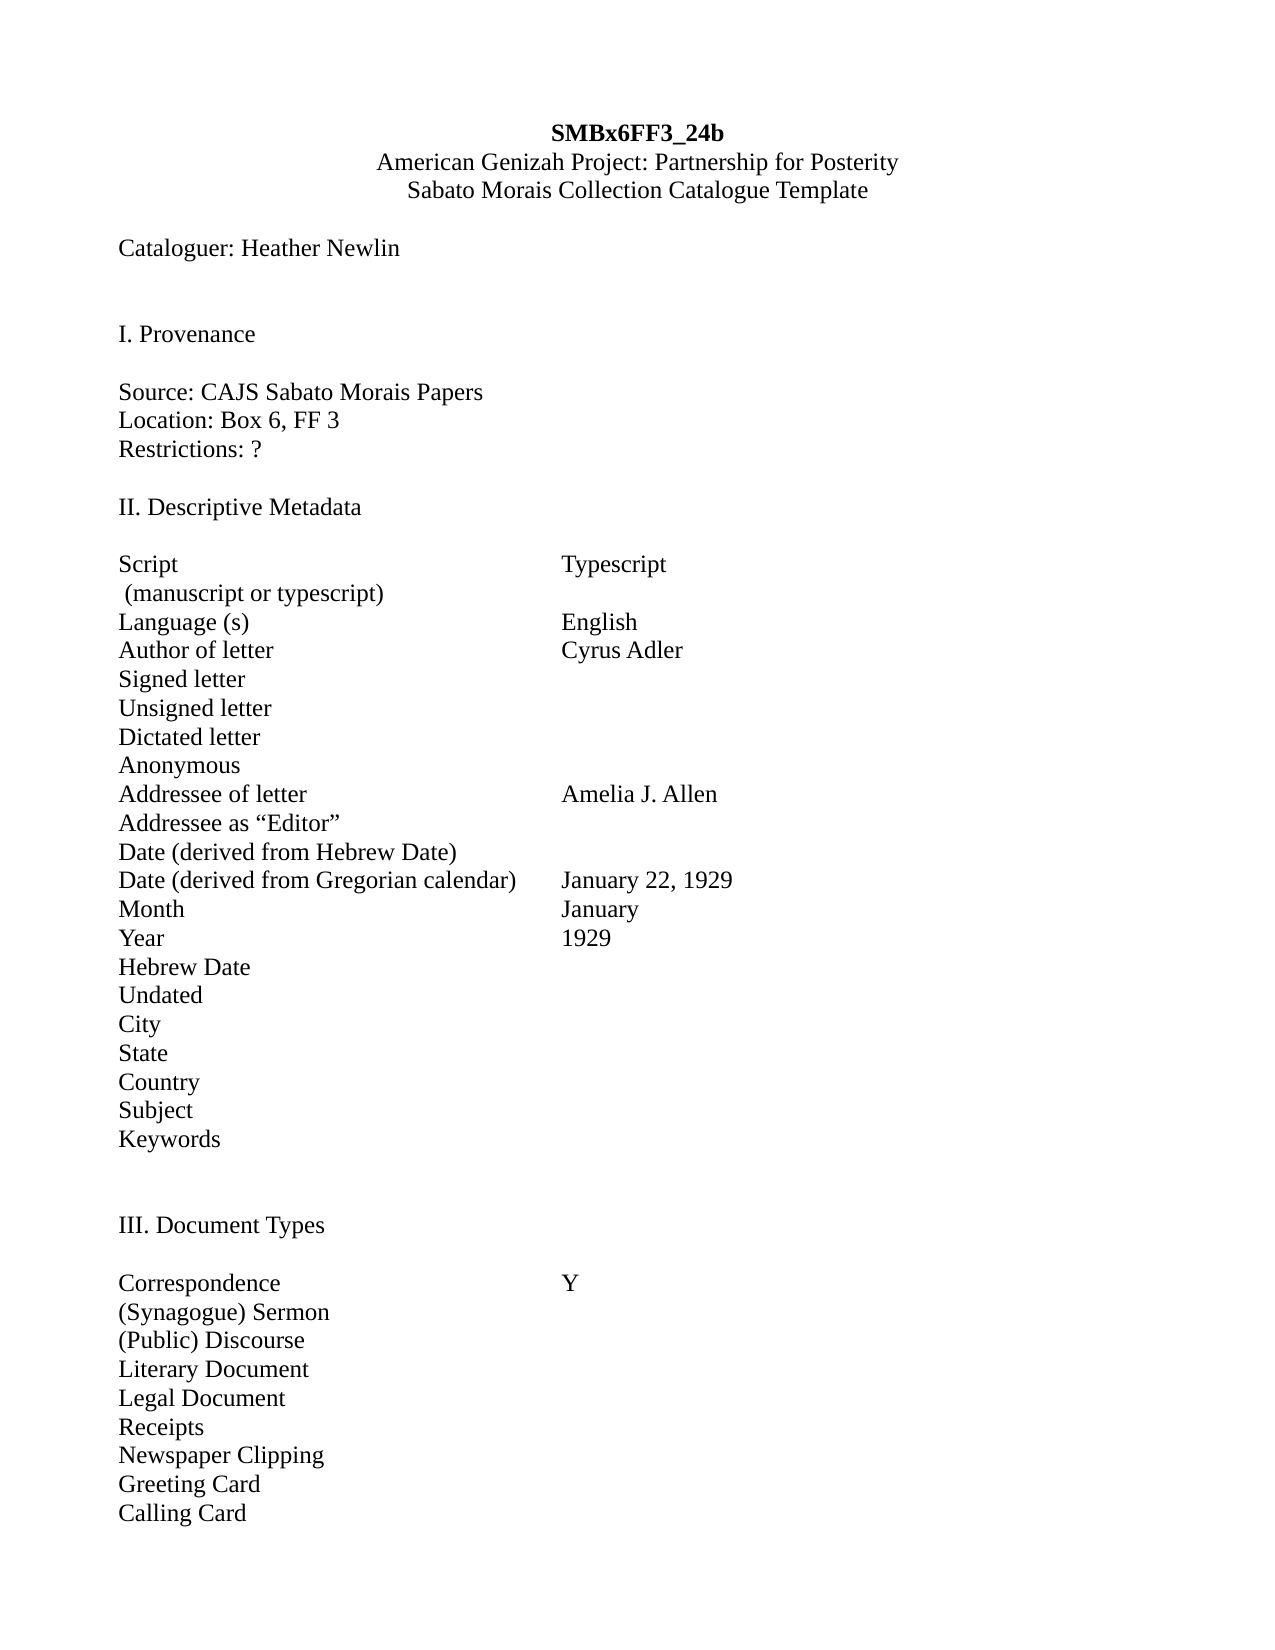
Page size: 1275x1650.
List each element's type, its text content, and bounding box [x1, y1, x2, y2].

text Keywords [118, 1124, 1157, 1153]
text State [118, 1038, 1157, 1067]
text Unsigned letter [118, 693, 1157, 722]
text Location: Box 6, FF 3 [118, 406, 1157, 434]
text Correspondence Y [118, 1268, 1157, 1297]
text Hebrew Date [118, 952, 1157, 981]
text Legal Document [118, 1383, 1157, 1412]
text Language (s) English [118, 607, 1157, 636]
text Date (derived from Gregorian calendar) January 22, 1929 [118, 866, 1157, 894]
text Cataloguer: Heather Newlin [118, 233, 1157, 262]
text II. Descriptive Metadata [118, 492, 1157, 521]
text Literary Document [118, 1354, 1157, 1383]
text Receipts [118, 1412, 1157, 1441]
text Anonymous [118, 751, 1157, 779]
text Restrictions: ? [118, 434, 1157, 463]
text Addressee of letter Amelia J. Allen [118, 779, 1157, 808]
text American Genizah Project: Partnership for Posterity [118, 147, 1157, 176]
text (Synagogue) Sermon [118, 1297, 1157, 1326]
text (Public) Discourse [118, 1326, 1157, 1354]
text Source: CAJS Sabato Morais Papers [118, 377, 1157, 406]
text Addressee as “Editor” [118, 808, 1157, 837]
text Subject [118, 1096, 1157, 1124]
text I. Provenance [118, 319, 1157, 348]
text Date (derived from Hebrew Date) [118, 837, 1157, 866]
text Newspaper Clipping [118, 1441, 1157, 1469]
text Signed letter [118, 664, 1157, 693]
text Dictated letter [118, 722, 1157, 751]
text SMBx6FF3_24b [118, 118, 1157, 147]
text (manuscript or typescript) [118, 578, 1157, 607]
text III. Document Types [118, 1211, 1157, 1239]
text Script Typescript [118, 549, 1157, 578]
text Country [118, 1067, 1157, 1096]
text Undated [118, 981, 1157, 1009]
text Greeting Card [118, 1469, 1157, 1498]
text Author of letter Cyrus Adler [118, 636, 1157, 664]
text Month January [118, 894, 1157, 923]
text City [118, 1009, 1157, 1038]
text Year 1929 [118, 923, 1157, 952]
text Calling Card [118, 1498, 1157, 1527]
text Sabato Morais Collection Catalogue Template [118, 176, 1157, 204]
